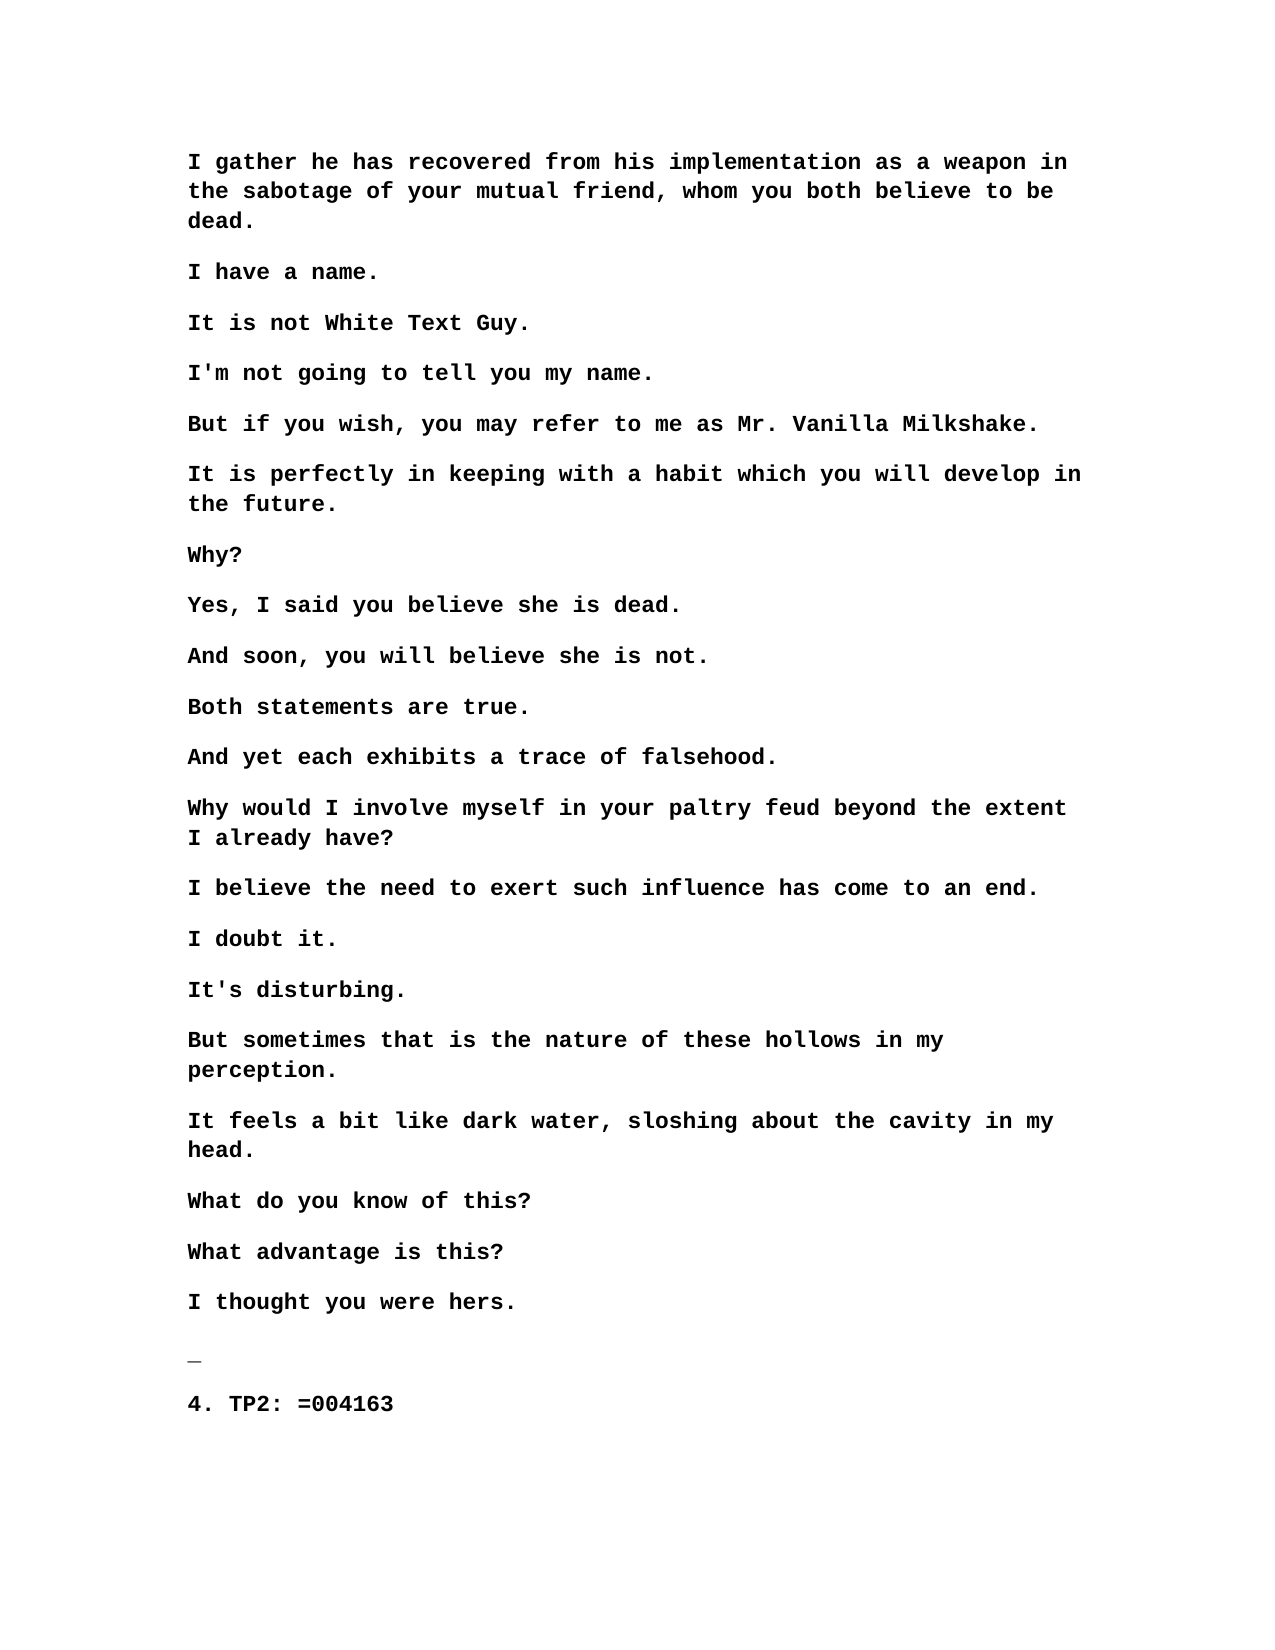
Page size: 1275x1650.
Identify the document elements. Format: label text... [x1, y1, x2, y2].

text I believe the need to exert such influence has come to an end. [187, 877, 1087, 903]
text What do you know of this? [187, 1189, 1087, 1215]
text Yes, I said you believe she is dead. [187, 594, 1087, 620]
text It feels a bit like dark water, sloshing about the cavity in my head. [187, 1109, 1087, 1165]
text I thought you were hers. [187, 1291, 1087, 1317]
text _ [187, 1341, 1087, 1367]
text It is not White Text Guy. [187, 311, 1087, 337]
text I gather he has recovered from his implementation as a weapon in the sabotage of your mutual friend, whom you both believe to be dead. [187, 150, 1087, 236]
text Both statements are true. [187, 695, 1087, 721]
text But if you wish, you may refer to me as Mr. Vanilla Milkshake. [187, 412, 1087, 438]
text And yet each exhibits a trace of falsehood. [187, 746, 1087, 772]
text What advantage is this? [187, 1240, 1087, 1266]
text It's disturbing. [187, 978, 1087, 1004]
text But sometimes that is the nature of these hollows in my perception. [187, 1028, 1087, 1084]
text Why? [187, 543, 1087, 569]
text And soon, you will believe she is not. [187, 644, 1087, 670]
text 4. TP2: =004163 [187, 1392, 1087, 1418]
text I have a name. [187, 260, 1087, 286]
text I'm not going to tell you my name. [187, 361, 1087, 387]
text I doubt it. [187, 927, 1087, 953]
text Why would I involve myself in your paltry feud beyond the extent I already have? [187, 796, 1087, 852]
text It is perfectly in keeping with a habit which you will develop in the future. [187, 463, 1087, 518]
